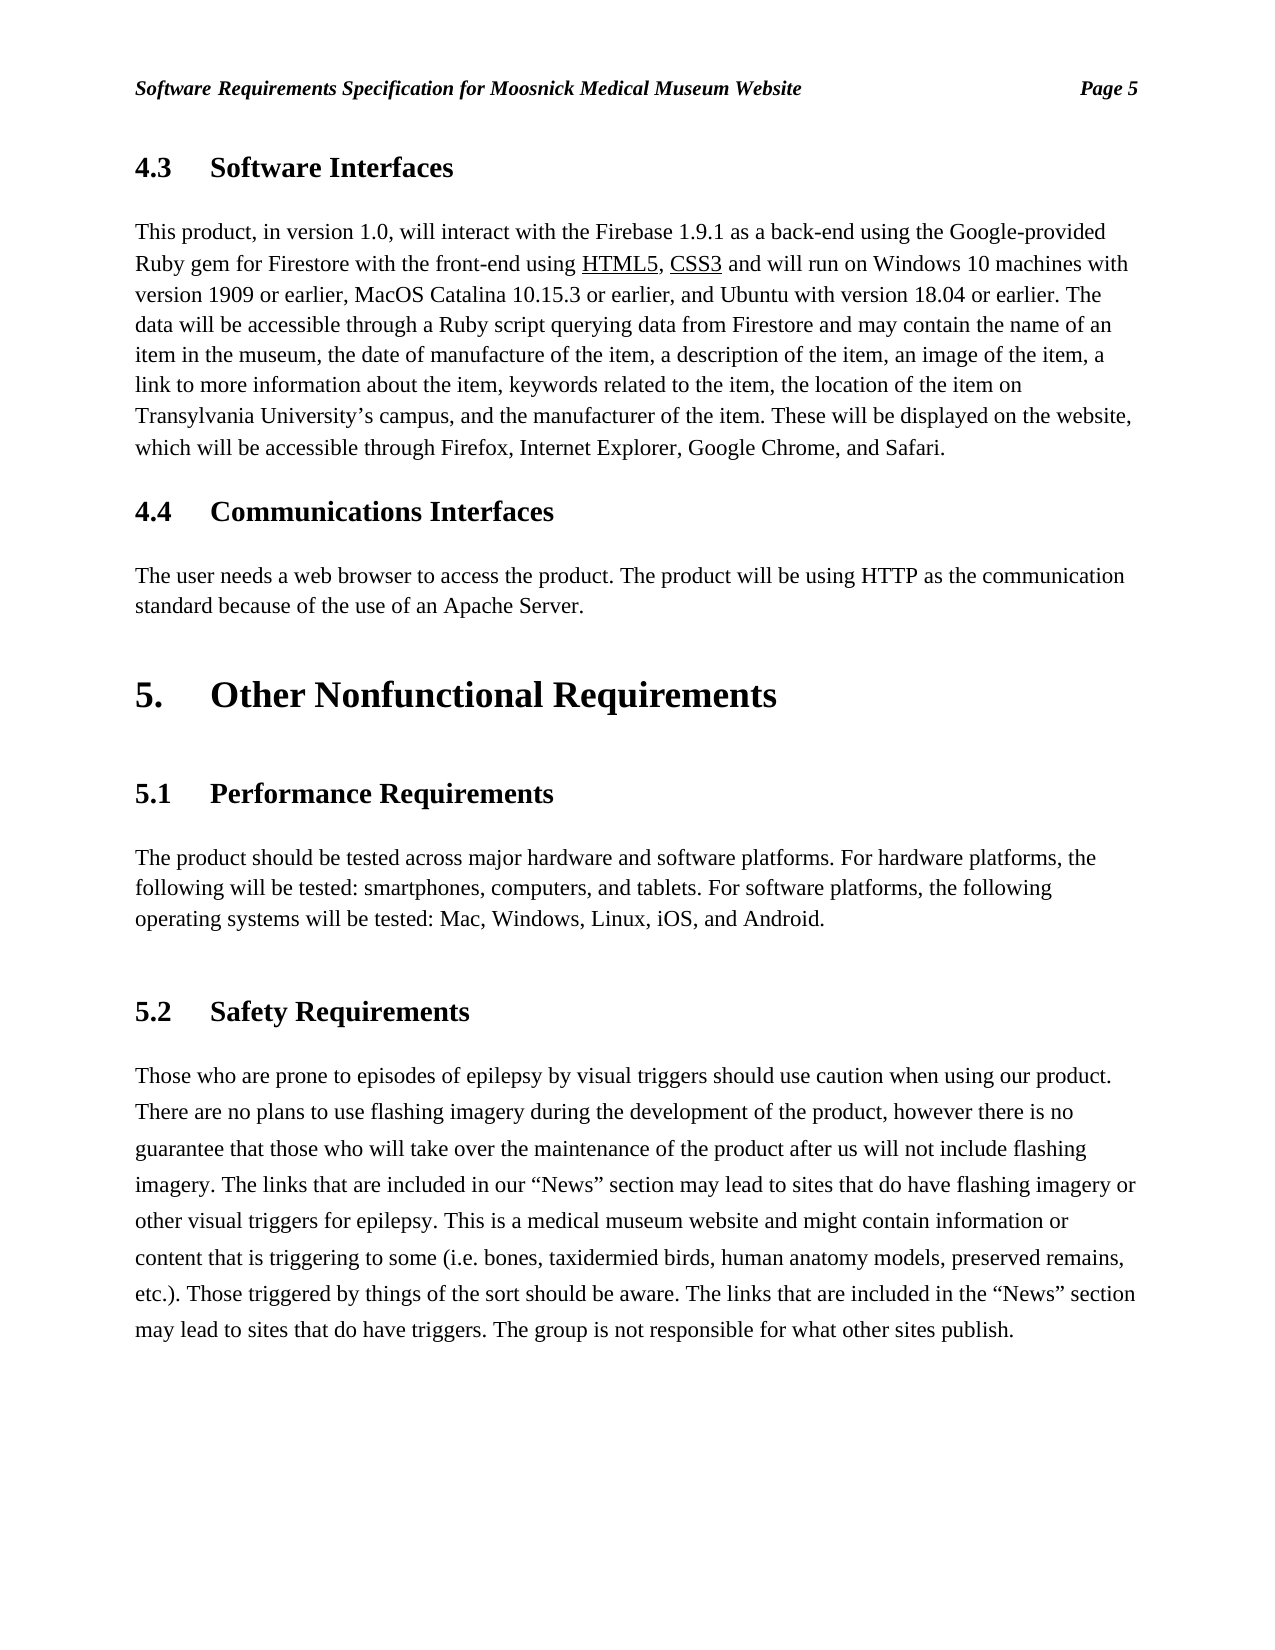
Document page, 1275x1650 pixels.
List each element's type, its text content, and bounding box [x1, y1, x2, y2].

subtitle Performance Requirements [135, 776, 1140, 810]
text The user needs a web browser to access the product. The product will be using HTTP as the communication standard because of the use of an Apache Server. [135, 562, 1140, 619]
subtitle Other Nonfunctional Requirements [135, 673, 1140, 716]
text This product, in version 1.0, will interact with the Firebase 1.9.1 as a back-end using the Google-provided Ruby gem for Firestore with the front-end using HTML5, CSS3 and will run on Windows 10 machines with version 1909 or earlier, MacOS Catalina 10.15.3 or earlier, and Ubuntu with version 18.04 or earlier. The data will be accessible through a Ruby script querying data from Firestore and may contain the name of an item in the museum, the date of manufacture of the item, a description of the item, an image of the item, a link to more information about the item, keywords related to the item, the location of the item on Transylvania University’s campus, and the manufacturer of the item. These will be displayed on the website, which will be accessible through Firefox, Internet Explorer, Google Chrome, and Safari. [135, 218, 1140, 461]
text The product should be tested across major hardware and software platforms. For hardware platforms, the following will be tested: smartphones, computers, and tablets. For software platforms, the following operating systems will be tested: Mac, Windows, Linux, iOS, and Android. [135, 844, 1140, 931]
subtitle Safety Requirements [135, 994, 1140, 1028]
subtitle Software Interfaces [135, 150, 1140, 183]
subtitle Communications Interfaces [135, 494, 1140, 528]
text Those who are prone to episodes of epilepsy by visual triggers should use caution when using our product. There are no plans to use flashing imagery during the development of the product, however there is no guarantee that those who will take over the maintenance of the product after us will not include flashing imagery. The links that are included in our “News” section may lead to sites that do have flashing imagery or other visual triggers for epilepsy. This is a medical museum website and might contain information or content that is triggering to some (i.e. bones, taxidermied birds, human anatomy models, preserved remains, etc.). Those triggered by things of the sort should be aware. The links that are included in the “News” section may lead to sites that do have triggers. The group is not responsible for what other sites publish. [135, 1062, 1140, 1343]
